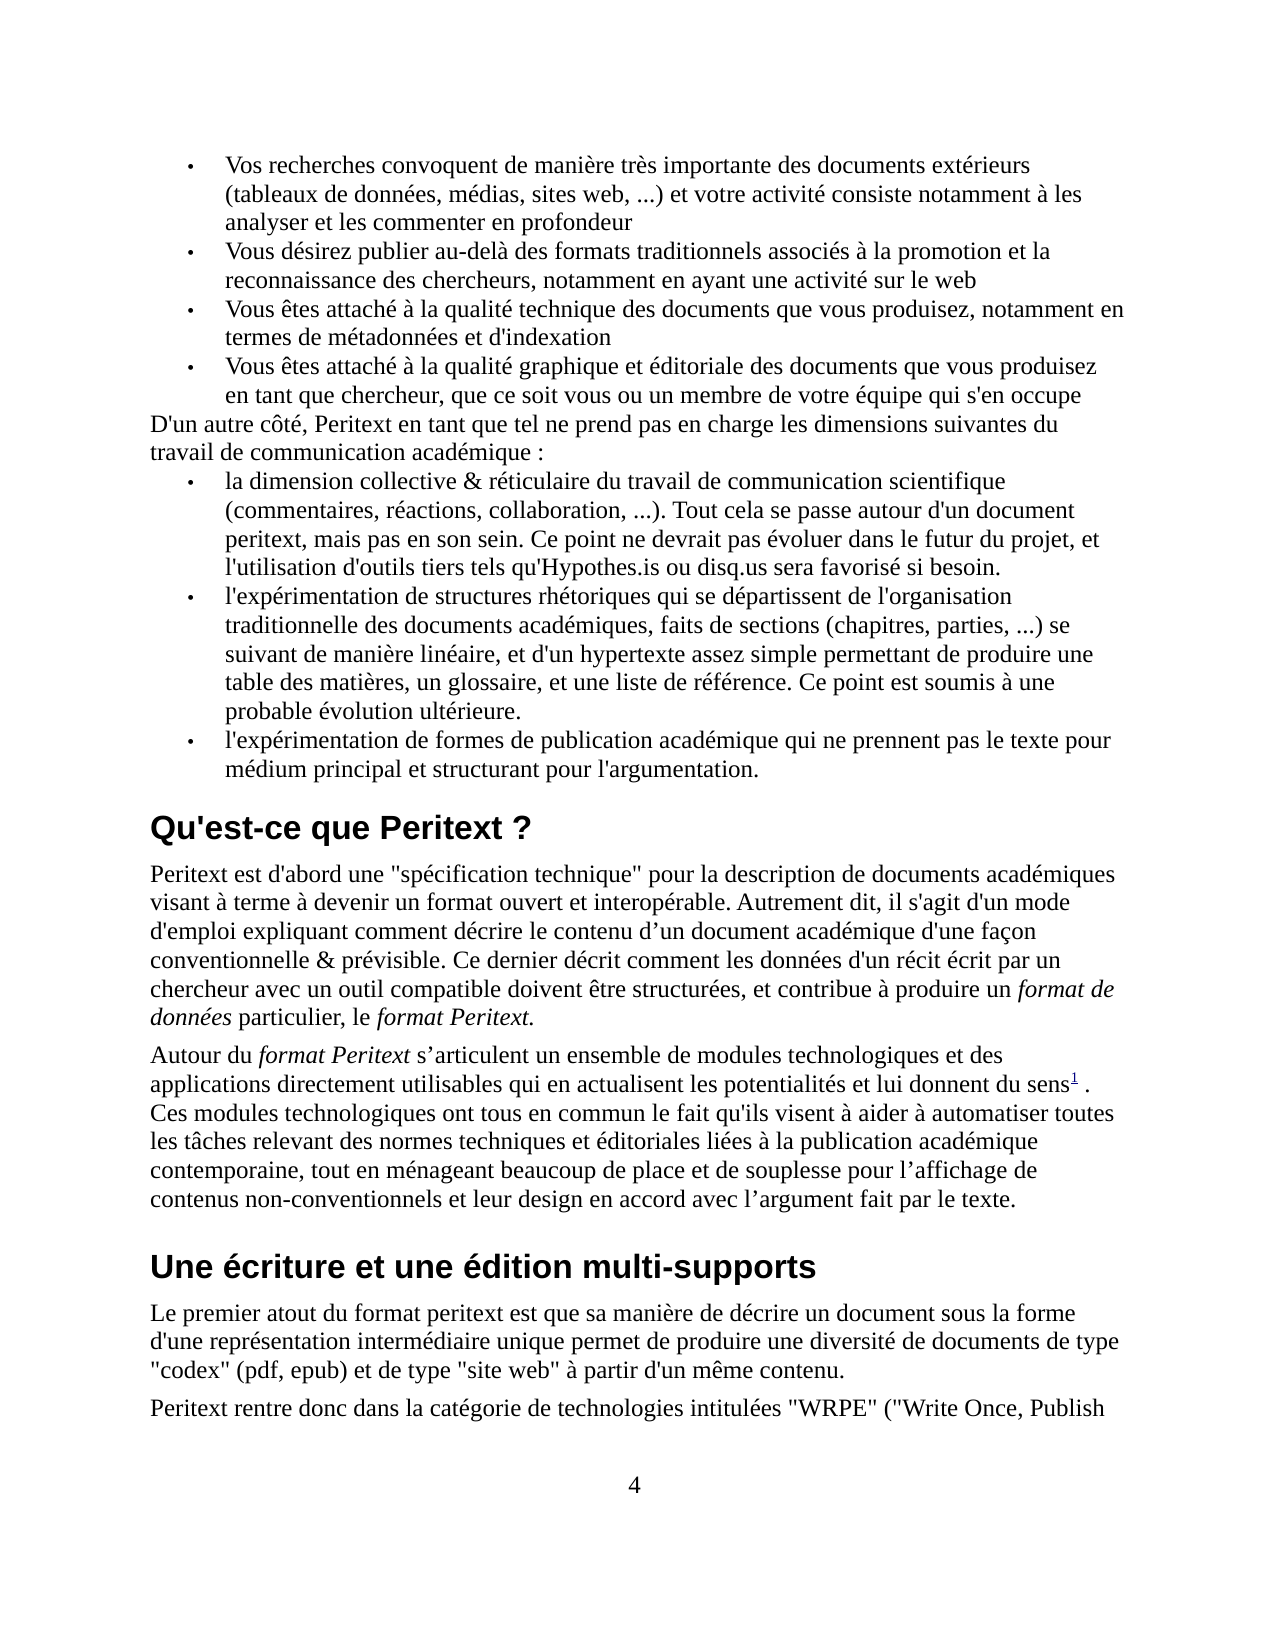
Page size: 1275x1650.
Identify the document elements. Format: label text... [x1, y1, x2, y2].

text Le premier atout du format peritext est que sa manière de décrire un document sous la forme d'une représentation intermédiaire unique permet de produire une diversité de documents de type "codex" (pdf, epub) et de type "site web" à partir d'un même contenu. [150, 1298, 1125, 1384]
list Vos recherches convoquent de manière très importante des documents extérieurs (tableaux de données, médias, sites web, ...) et votre activité consiste notamment à les analyser et les commenter en profondeur [187, 150, 1125, 236]
subtitle Qu'est-ce que Peritext ? [150, 807, 1125, 846]
list la dimension collective & réticulaire du travail de communication scientifique (commentaires, réactions, collaboration, ...). Tout cela se passe autour d'un document peritext, mais pas en son sein. Ce point ne devrait pas évoluer dans le futur du projet, et l'utilisation d'outils tiers tels qu'Hypothes.is ou disq.us sera favorisé si besoin. [187, 466, 1125, 581]
text Peritext est d'abord une "spécification technique" pour la description de documents académiques visant à terme à devenir un format ouvert et interopérable. Autrement dit, il s'agit d'un mode d'emploi expliquant comment décrire le contenu d’un document académique d'une façon conventionnelle & prévisible. Ce dernier décrit comment les données d'un récit écrit par un chercheur avec un outil compatible doivent être structurées, et contribue à produire un format de données particulier, le format Peritext. [150, 859, 1125, 1031]
subtitle Une écriture et une édition multi-supports [150, 1247, 1125, 1285]
list Vous désirez publier au-delà des formats traditionnels associés à la promotion et la reconnaissance des chercheurs, notamment en ayant une activité sur le web [187, 236, 1125, 294]
list Vous êtes attaché à la qualité graphique et éditoriale des documents que vous produisez en tant que chercheur, que ce soit vous ou un membre de votre équipe qui s'en occupe [187, 351, 1125, 409]
list l'expérimentation de structures rhétoriques qui se départissent de l'organisation traditionnelle des documents académiques, faits de sections (chapitres, parties, ...) se suivant de manière linéaire, et d'un hypertexte assez simple permettant de produire une table des matières, un glossaire, et une liste de référence. Ce point est soumis à une probable évolution ultérieure. [187, 581, 1125, 725]
text Peritext rentre donc dans la catégorie de technologies intitulées "WRPE" ("Write Once, Publish [150, 1393, 1125, 1422]
list l'expérimentation de formes de publication académique qui ne prennent pas le texte pour médium principal et structurant pour l'argumentation. [187, 725, 1125, 782]
text D'un autre côté, Peritext en tant que tel ne prend pas en charge les dimensions suivantes du travail de communication académique : [150, 409, 1125, 466]
list Vous êtes attaché à la qualité technique des documents que vous produisez, notamment en termes de métadonnées et d'indexation [187, 294, 1125, 351]
text Autour du format Peritext s’articulent un ensemble de modules technologiques et des applications directement utilisables qui en actualisent les potentialités et lui donnent du sens1 . Ces modules technologiques ont tous en commun le fait qu'ils visent à aider à automatiser toutes les tâches relevant des normes techniques et éditoriales liées à la publication académique contemporaine, tout en ménageant beaucoup de place et de souplesse pour l’affichage de contenus non-conventionnels et leur design en accord avec l’argument fait par le texte. [150, 1040, 1125, 1213]
